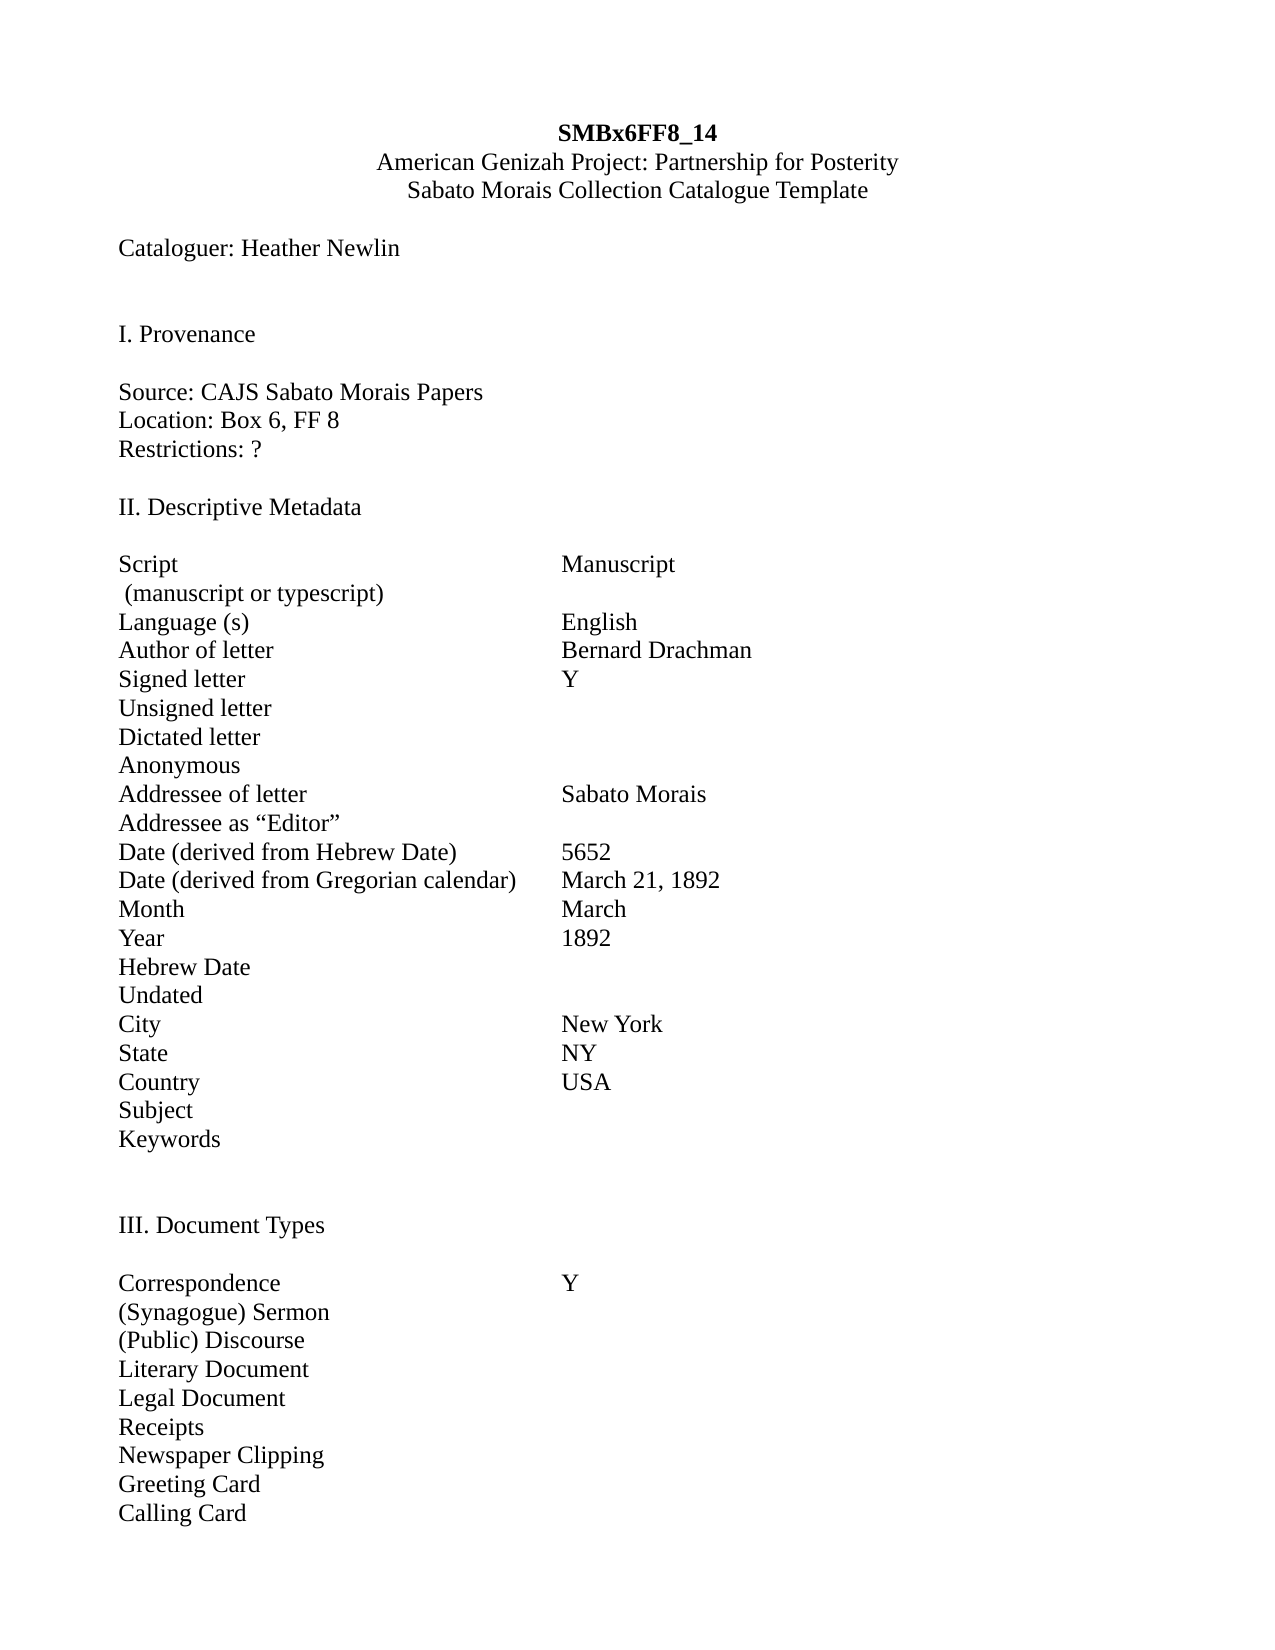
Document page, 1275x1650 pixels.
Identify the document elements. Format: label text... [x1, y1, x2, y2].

text Cataloguer: Heather Newlin [118, 233, 1157, 262]
text Undated [118, 981, 1157, 1009]
text Unsigned letter [118, 693, 1157, 722]
text Sabato Morais Collection Catalogue Template [118, 176, 1157, 204]
text III. Document Types [118, 1211, 1157, 1239]
text Country USA [118, 1067, 1157, 1096]
text Anonymous [118, 751, 1157, 779]
text City New York [118, 1009, 1157, 1038]
text Receipts [118, 1412, 1157, 1441]
text Dictated letter [118, 722, 1157, 751]
text State NY [118, 1038, 1157, 1067]
text (Public) Discourse [118, 1326, 1157, 1354]
text SMBx6FF8_14 [118, 118, 1157, 147]
text Correspondence Y [118, 1268, 1157, 1297]
text (Synagogue) Sermon [118, 1297, 1157, 1326]
text Literary Document [118, 1354, 1157, 1383]
text Addressee as “Editor” [118, 808, 1157, 837]
text Date (derived from Hebrew Date) 5652 [118, 837, 1157, 866]
text Year 1892 [118, 923, 1157, 952]
text I. Provenance [118, 319, 1157, 348]
text (manuscript or typescript) [118, 578, 1157, 607]
text Greeting Card [118, 1469, 1157, 1498]
text Source: CAJS Sabato Morais Papers [118, 377, 1157, 406]
text American Genizah Project: Partnership for Posterity [118, 147, 1157, 176]
text Date (derived from Gregorian calendar) March 21, 1892 [118, 866, 1157, 894]
text Author of letter Bernard Drachman [118, 636, 1157, 664]
text Language (s) English [118, 607, 1157, 636]
text Legal Document [118, 1383, 1157, 1412]
text II. Descriptive Metadata [118, 492, 1157, 521]
text Newspaper Clipping [118, 1441, 1157, 1469]
text Hebrew Date [118, 952, 1157, 981]
text Calling Card [118, 1498, 1157, 1527]
text Addressee of letter Sabato Morais [118, 779, 1157, 808]
text Subject [118, 1096, 1157, 1124]
text Location: Box 6, FF 8 [118, 406, 1157, 434]
text Script Manuscript [118, 549, 1157, 578]
text Restrictions: ? [118, 434, 1157, 463]
text Signed letter Y [118, 664, 1157, 693]
text Keywords [118, 1124, 1157, 1153]
text Month March [118, 894, 1157, 923]
